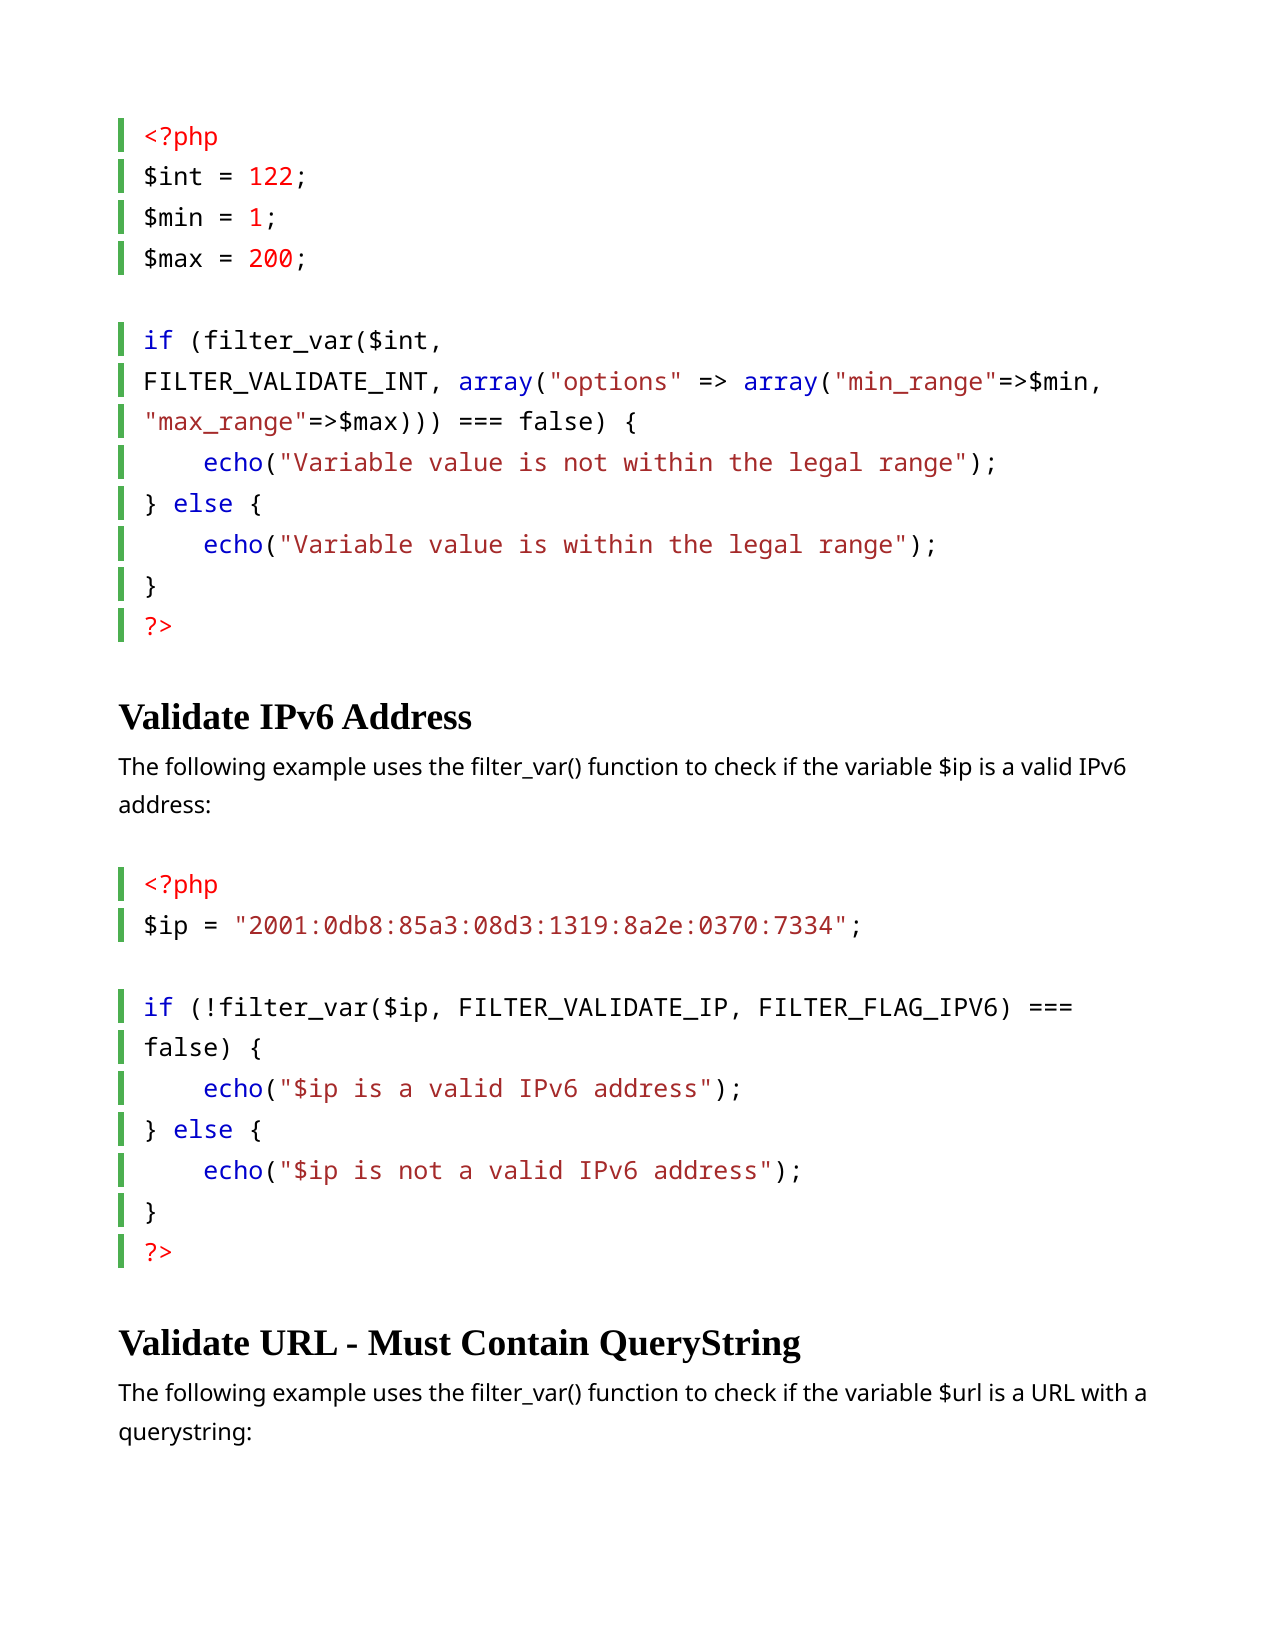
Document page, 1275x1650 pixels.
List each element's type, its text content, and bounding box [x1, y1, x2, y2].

text <?php $int = 122; $min = 1; $max = 200; if (filter_var($int, FILTER_VALIDATE_INT, array("options" => array("min_range"=>$min, "max_range"=>$max))) === false) { echo("Variable value is not within the legal range"); } else { echo("Variable value is within the legal range"); } ?> [118, 118, 1157, 642]
text The following example uses the filter_var() function to check if the variable $url is a URL with a querystring: [118, 1376, 1157, 1447]
subtitle Validate URL - Must Contain QueryString [118, 1321, 1157, 1364]
text The following example uses the filter_var() function to check if the variable $ip is a valid IPv6 address: [118, 750, 1157, 821]
subtitle Validate IPv6 Address [118, 695, 1157, 738]
text <?php $ip = "2001:0db8:85a3:08d3:1319:8a2e:0370:7334"; if (!filter_var($ip, FILTER_VALIDATE_IP, FILTER_FLAG_IPV6) === false) { echo("$ip is a valid IPv6 address"); } else { echo("$ip is not a valid IPv6 address"); } ?> [118, 867, 1157, 1268]
